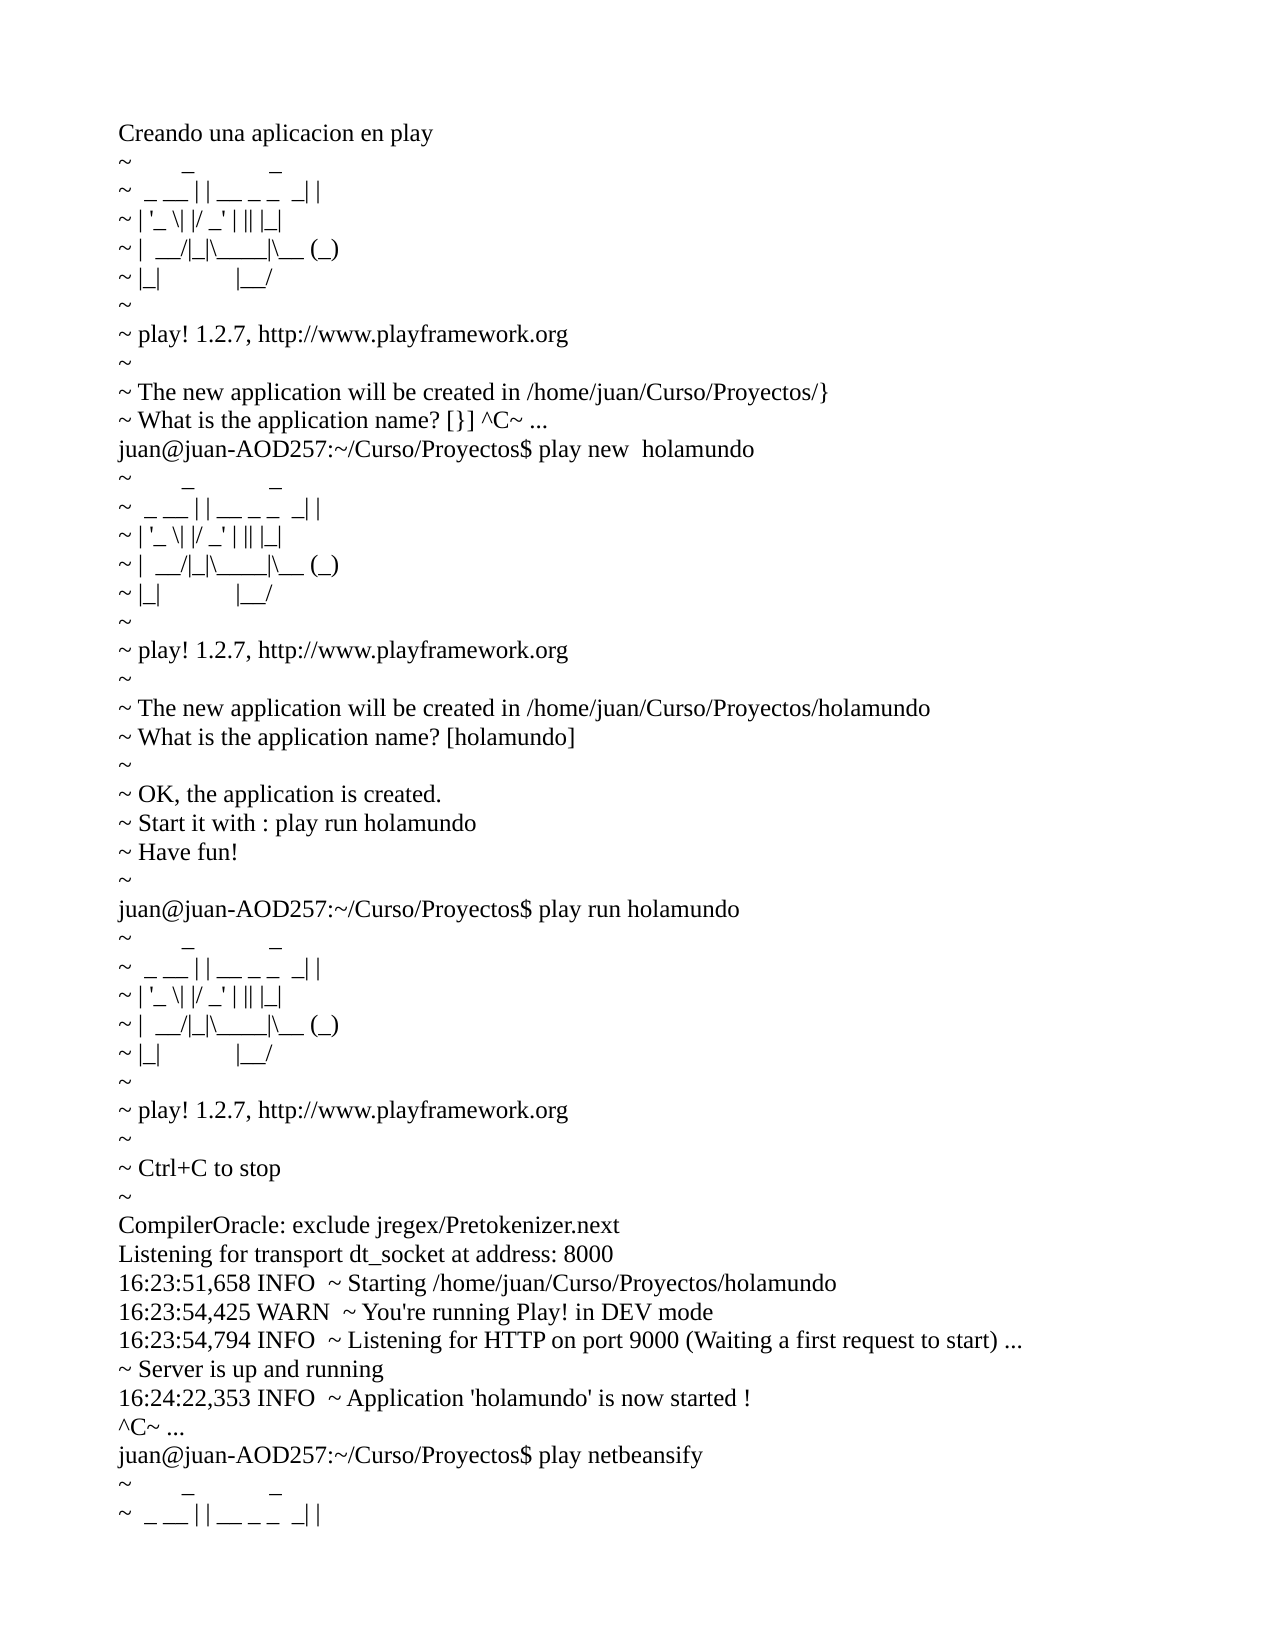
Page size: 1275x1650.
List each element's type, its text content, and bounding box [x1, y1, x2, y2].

text ~ What is the application name? [}] ^C~ ... [118, 406, 1157, 434]
text ~ _ __ | | __ _ _ _| | [118, 492, 1157, 521]
text ~ | '_ \| |/ _' | || |_| [118, 521, 1157, 549]
text ~ |_| |__/ [118, 262, 1157, 291]
text ~ | '_ \| |/ _' | || |_| [118, 981, 1157, 1009]
text juan@juan-AOD257:~/Curso/Proyectos$ play netbeansify [118, 1441, 1157, 1469]
text ~ [118, 1124, 1157, 1153]
text ^C~ ... [118, 1412, 1157, 1441]
text 16:23:51,658 INFO ~ Starting /home/juan/Curso/Proyectos/holamundo [118, 1268, 1157, 1297]
text ~ Start it with : play run holamundo [118, 808, 1157, 837]
text juan@juan-AOD257:~/Curso/Proyectos$ play run holamundo [118, 894, 1157, 923]
text ~ [118, 291, 1157, 319]
text ~ _ _ [118, 463, 1157, 492]
text ~ |_| |__/ [118, 1038, 1157, 1067]
text ~ _ _ [118, 1469, 1157, 1498]
text ~ _ __ | | __ _ _ _| | [118, 176, 1157, 204]
text ~ | __/|_|\____|\__ (_) [118, 1009, 1157, 1038]
text ~ play! 1.2.7, http://www.playframework.org [118, 636, 1157, 664]
text ~ [118, 664, 1157, 693]
text ~ Have fun! [118, 837, 1157, 866]
text ~ [118, 1182, 1157, 1211]
text ~ [118, 866, 1157, 894]
text ~ | '_ \| |/ _' | || |_| [118, 204, 1157, 233]
text ~ [118, 1067, 1157, 1096]
text ~ | __/|_|\____|\__ (_) [118, 233, 1157, 262]
text ~ OK, the application is created. [118, 779, 1157, 808]
text ~ | __/|_|\____|\__ (_) [118, 549, 1157, 578]
text ~ What is the application name? [holamundo] [118, 722, 1157, 751]
text Listening for transport dt_socket at address: 8000 [118, 1239, 1157, 1268]
text ~ [118, 348, 1157, 377]
text ~ |_| |__/ [118, 578, 1157, 607]
text ~ Server is up and running [118, 1354, 1157, 1383]
text ~ _ __ | | __ _ _ _| | [118, 952, 1157, 981]
text ~ _ _ [118, 923, 1157, 952]
text ~ [118, 607, 1157, 636]
text ~ Ctrl+C to stop [118, 1153, 1157, 1182]
text ~ _ __ | | __ _ _ _| | [118, 1498, 1157, 1527]
text CompilerOracle: exclude jregex/Pretokenizer.next [118, 1211, 1157, 1239]
text 16:23:54,425 WARN ~ You're running Play! in DEV mode [118, 1297, 1157, 1326]
text ~ The new application will be created in /home/juan/Curso/Proyectos/holamundo [118, 693, 1157, 722]
text ~ [118, 751, 1157, 779]
text ~ play! 1.2.7, http://www.playframework.org [118, 319, 1157, 348]
text ~ _ _ [118, 147, 1157, 176]
text Creando una aplicacion en play [118, 118, 1157, 147]
text ~ The new application will be created in /home/juan/Curso/Proyectos/} [118, 377, 1157, 406]
text juan@juan-AOD257:~/Curso/Proyectos$ play new holamundo [118, 434, 1157, 463]
text 16:24:22,353 INFO ~ Application 'holamundo' is now started ! [118, 1383, 1157, 1412]
text 16:23:54,794 INFO ~ Listening for HTTP on port 9000 (Waiting a first request to start) ... [118, 1326, 1157, 1354]
text ~ play! 1.2.7, http://www.playframework.org [118, 1096, 1157, 1124]
